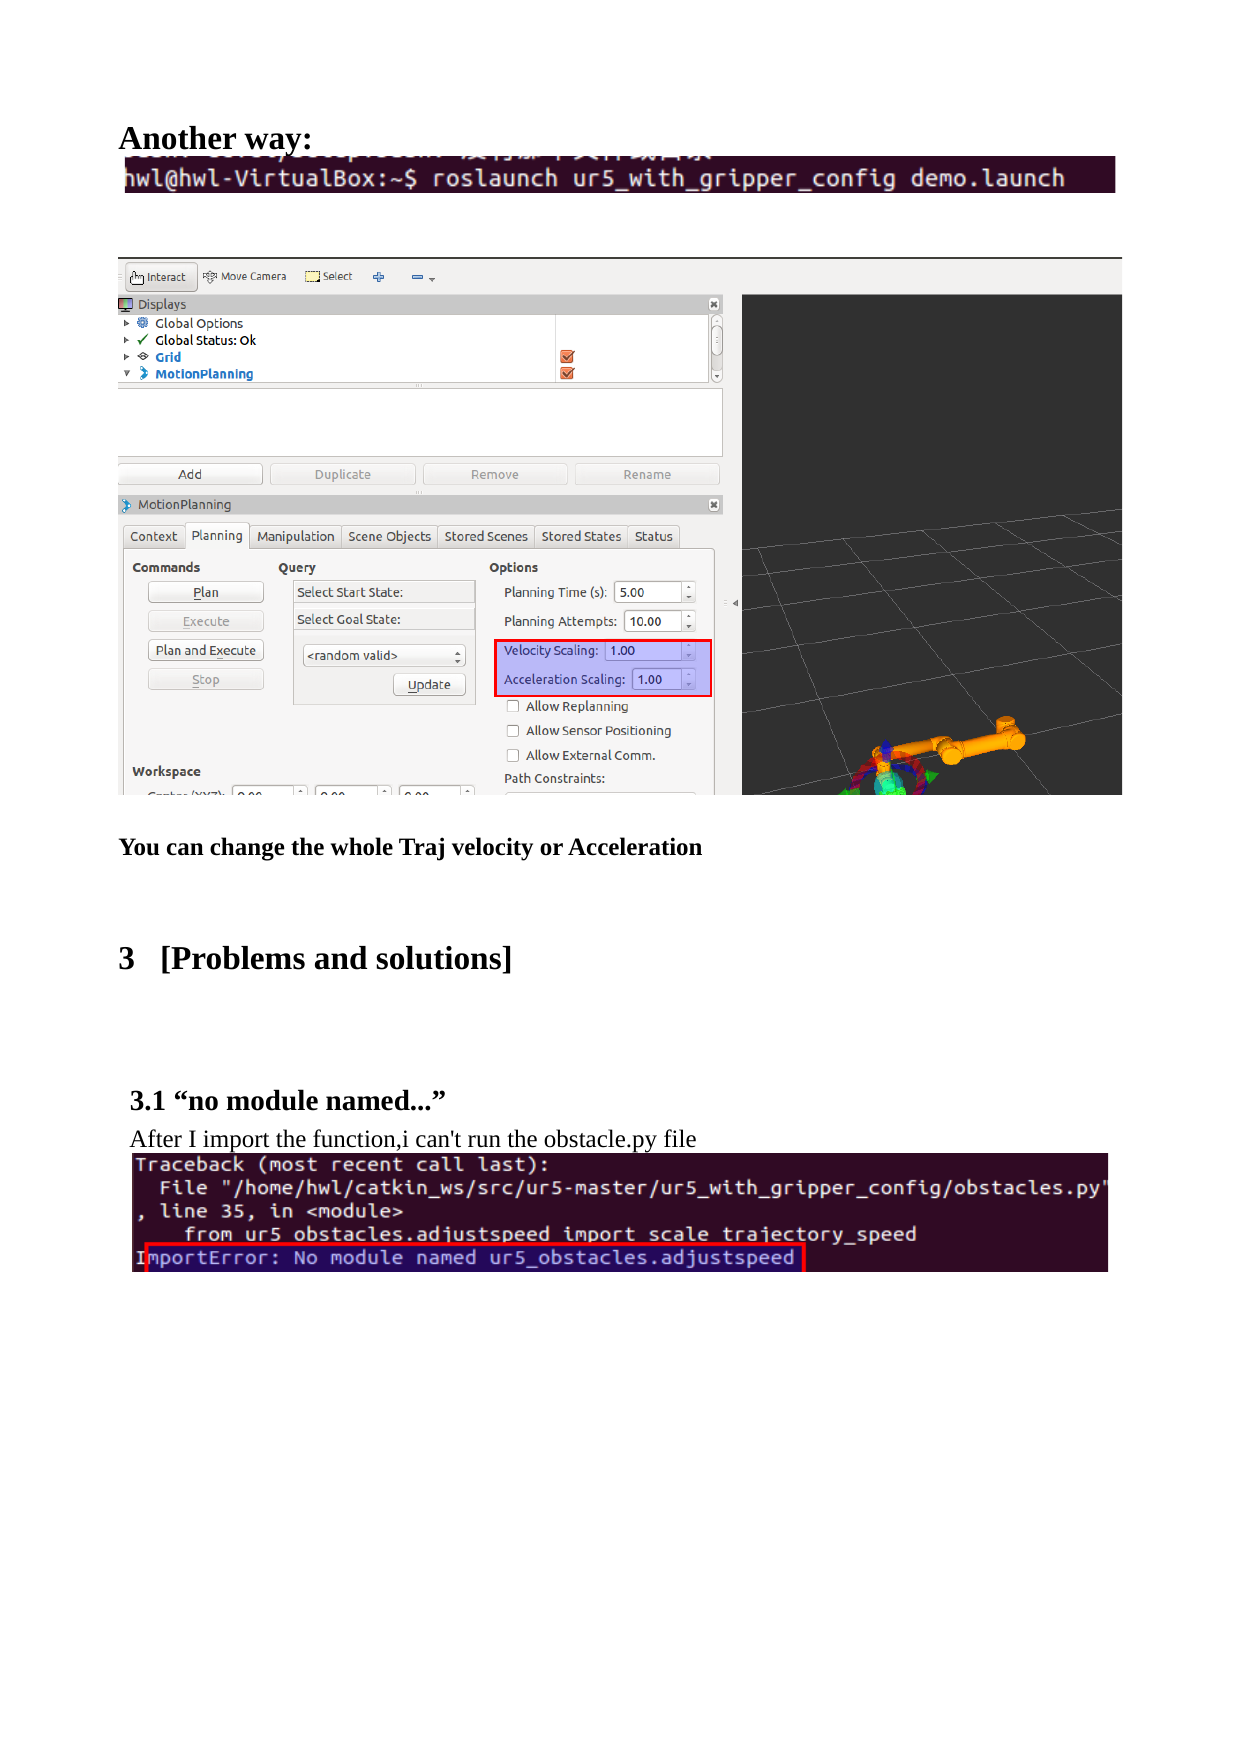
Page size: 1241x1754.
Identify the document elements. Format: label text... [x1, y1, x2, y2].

text You can change the whole Traj velocity or Acceleration [118, 832, 1122, 861]
picture [132, 1153, 1109, 1272]
text 3.1 “no module named...” [118, 1067, 1122, 1120]
text 3 [Problems and solutions] [118, 938, 1122, 976]
text Another way: [118, 118, 1122, 156]
picture [118, 257, 1123, 795]
text After I import the function,i can't run the obstacle.py file [118, 1120, 1122, 1153]
picture [124, 156, 1116, 193]
